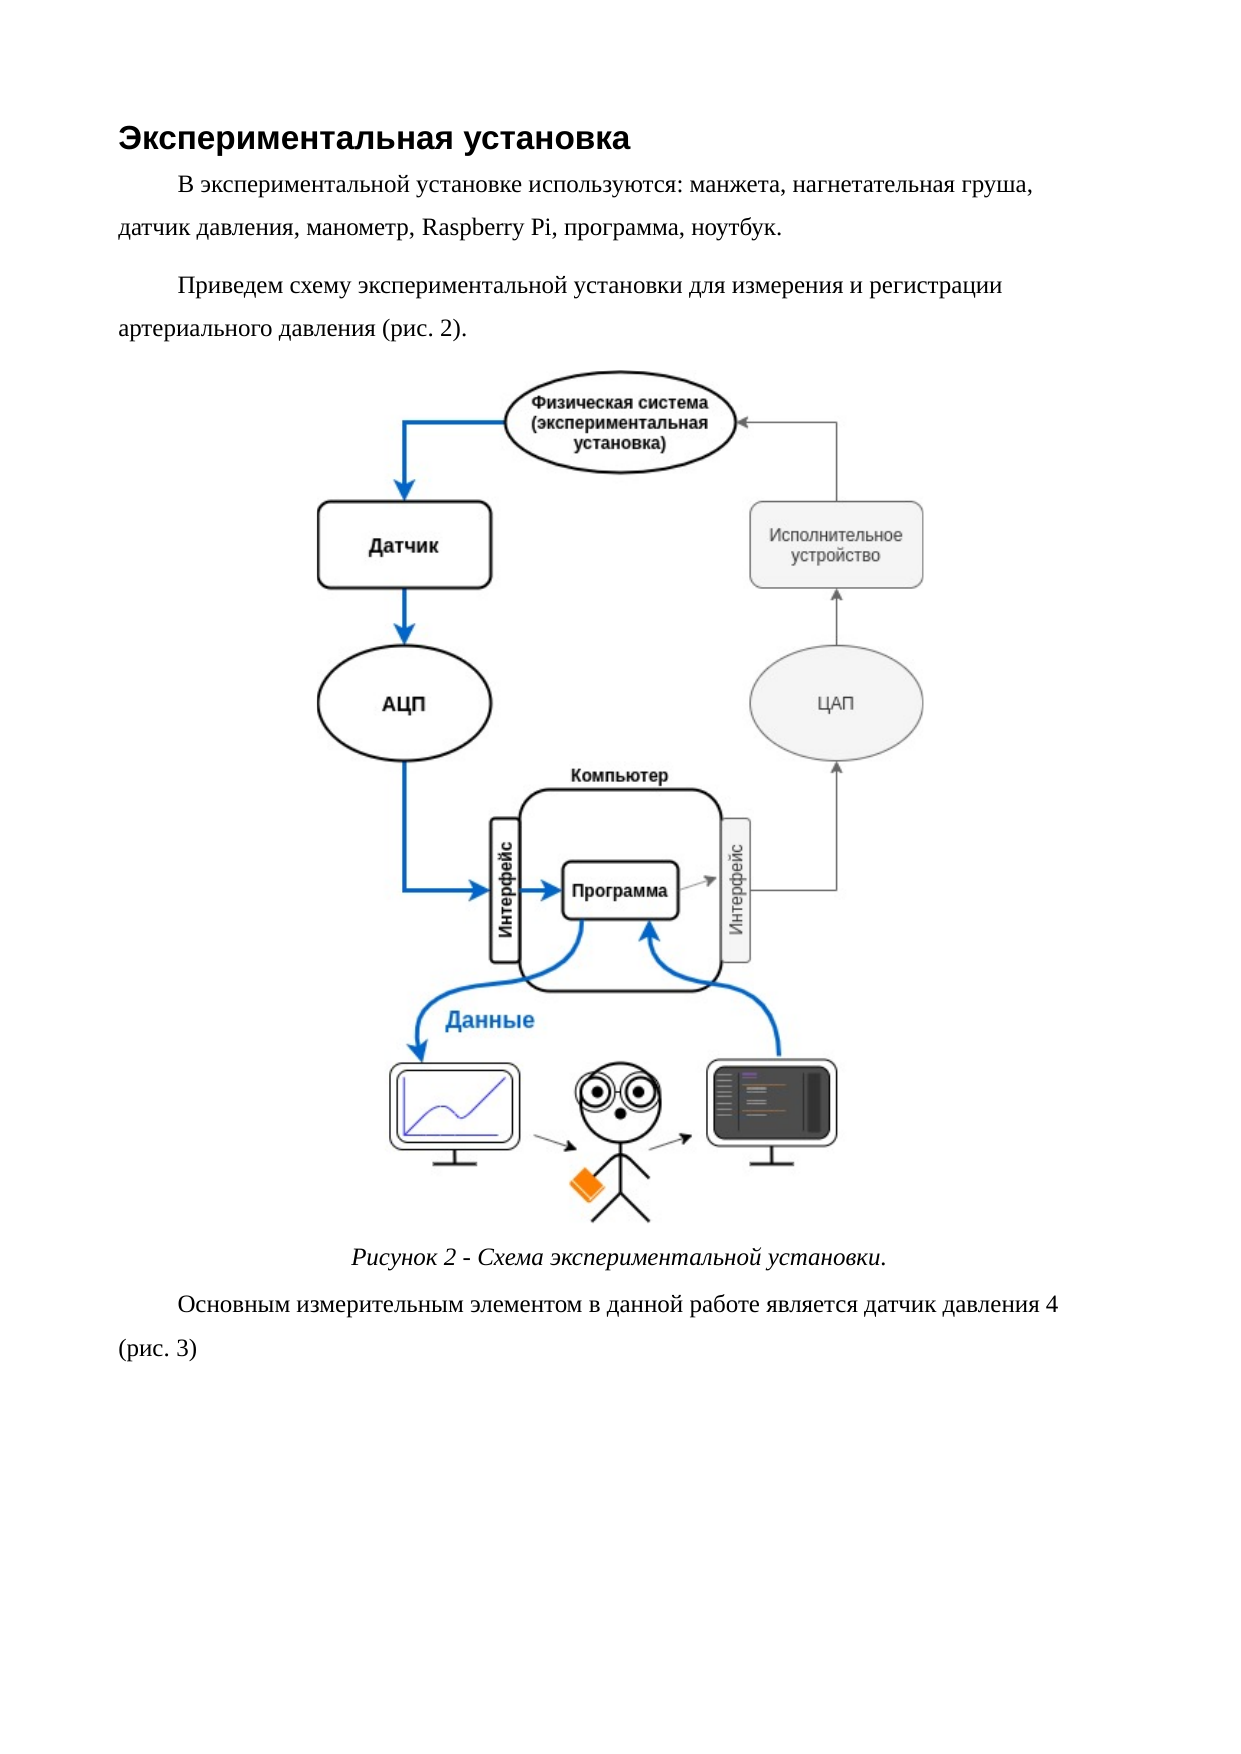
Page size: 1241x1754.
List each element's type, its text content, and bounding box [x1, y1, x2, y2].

text Основным измерительным элементом в данной работе является датчик давления 4 (рис. 3) [118, 1289, 1110, 1361]
subtitle Экспериментальная установка [118, 118, 1122, 157]
text Приведем схему экспериментальной установки для измерения и регистрации артериального давления (рис. 2). [118, 270, 1110, 342]
picture [316, 370, 924, 1224]
text В экспериментальной установке используются: манжета, нагнетательная груша, датчик давления, манометр, Raspberry Pi, программа, ноутбук. [118, 169, 1110, 241]
text Рисунок 2 - Схема экспериментальной установки. [118, 1242, 1122, 1271]
